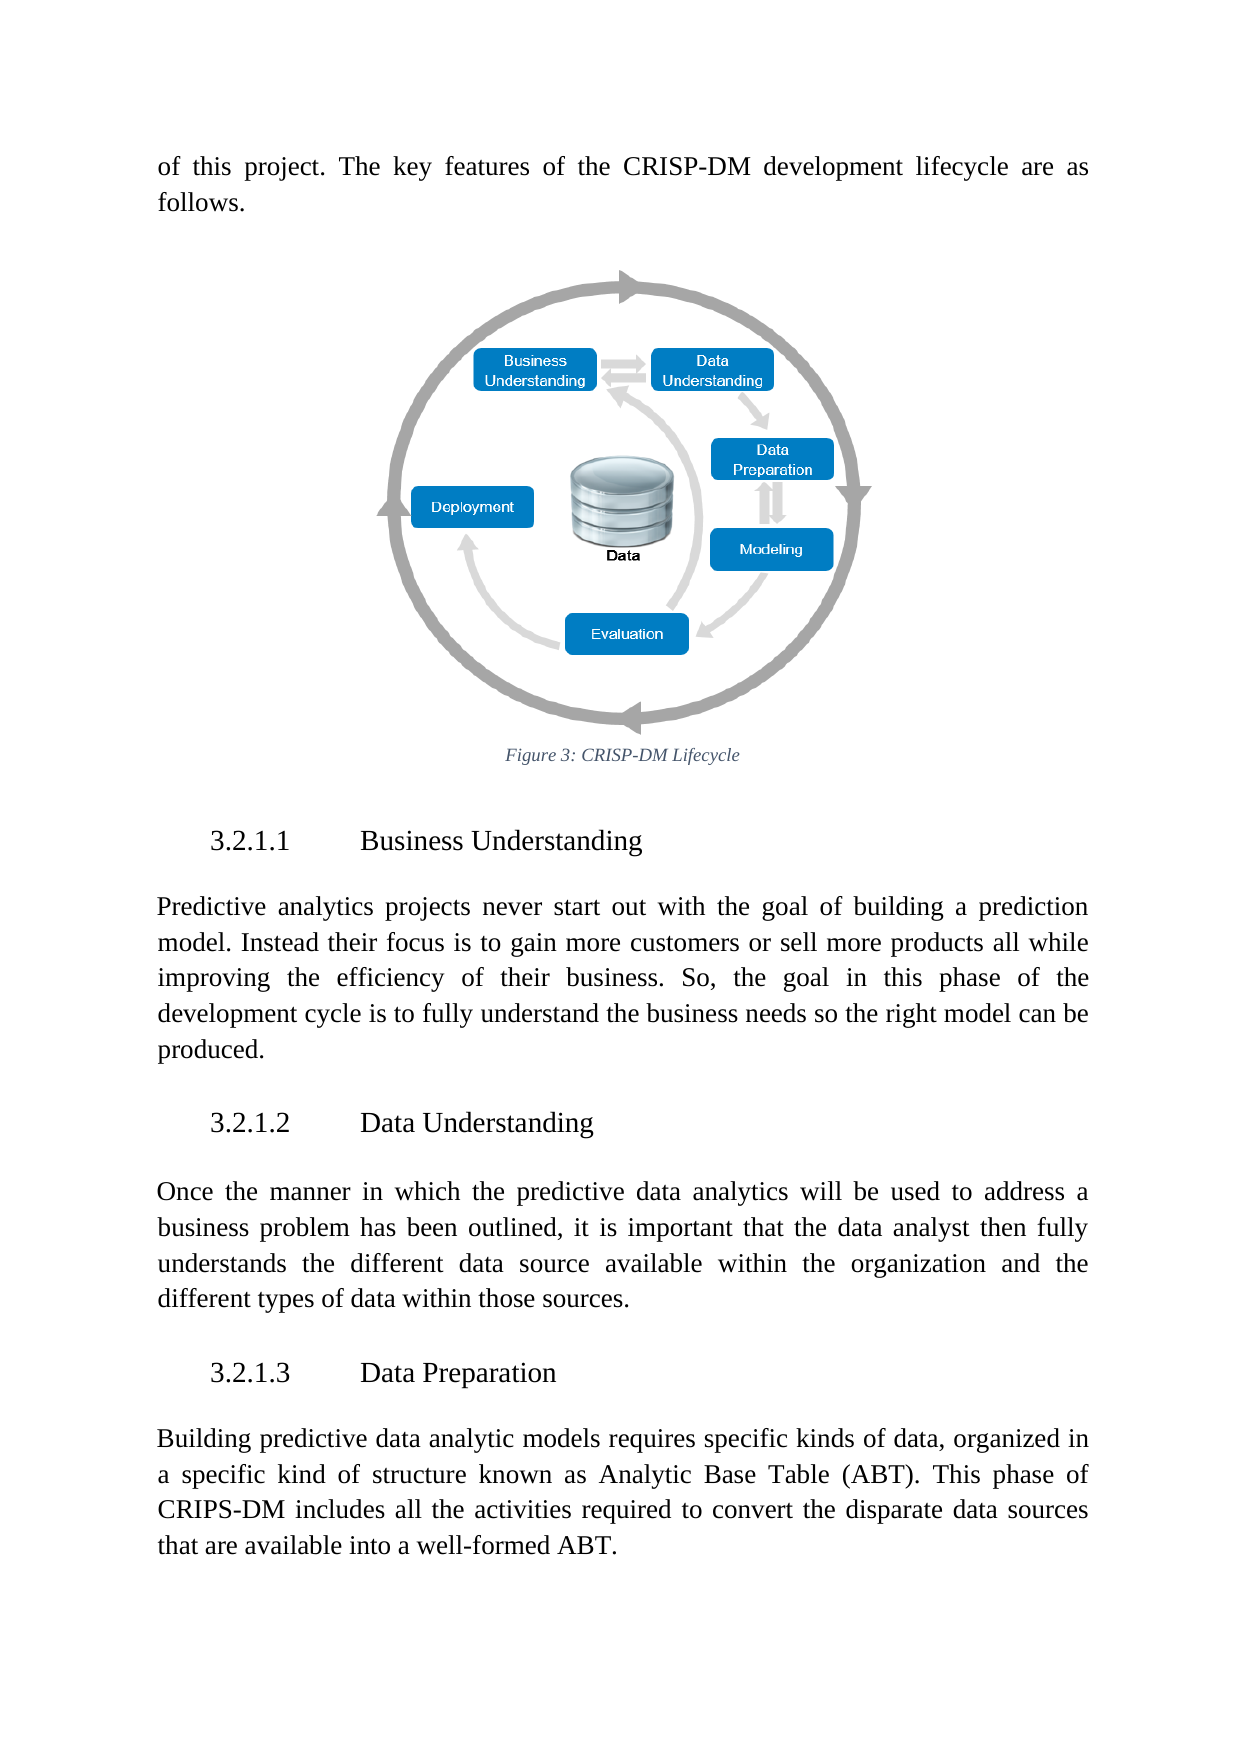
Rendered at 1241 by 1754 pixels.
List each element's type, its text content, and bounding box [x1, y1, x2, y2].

subtitle Data Preparation [210, 1355, 1090, 1388]
text Predictive analytics projects never start out with the goal of building a prediction model. Instead their focus is to gain more customers or sell more products all while improving the efficiency of their business. So, the goal in this phase of the development cycle is to fully understand the business needs so the right model can be produced. [156, 890, 1090, 1064]
subtitle Data Understanding [210, 1105, 1090, 1139]
text Building predictive data analytic models requires specific kinds of data, organized in a specific kind of structure known as Analytic Base Table (ABT). This phase of CRIPS-DM includes all the activities required to convert the disparate data sources that are available into a well-formed ABT. [156, 1422, 1090, 1560]
text of this project. The key features of the CRISP-DM development lifecycle are as follows. [156, 150, 1090, 217]
text Figure 3: CRISP-DM Lifecycle [156, 744, 1090, 766]
subtitle Business Understanding [210, 823, 1090, 856]
text Once the manner in which the predictive data analytics will be used to address a business problem has been outlined, it is important that the data analyst then fully understands the different data source available within the organization and the different types of data within those sources. [156, 1175, 1090, 1313]
